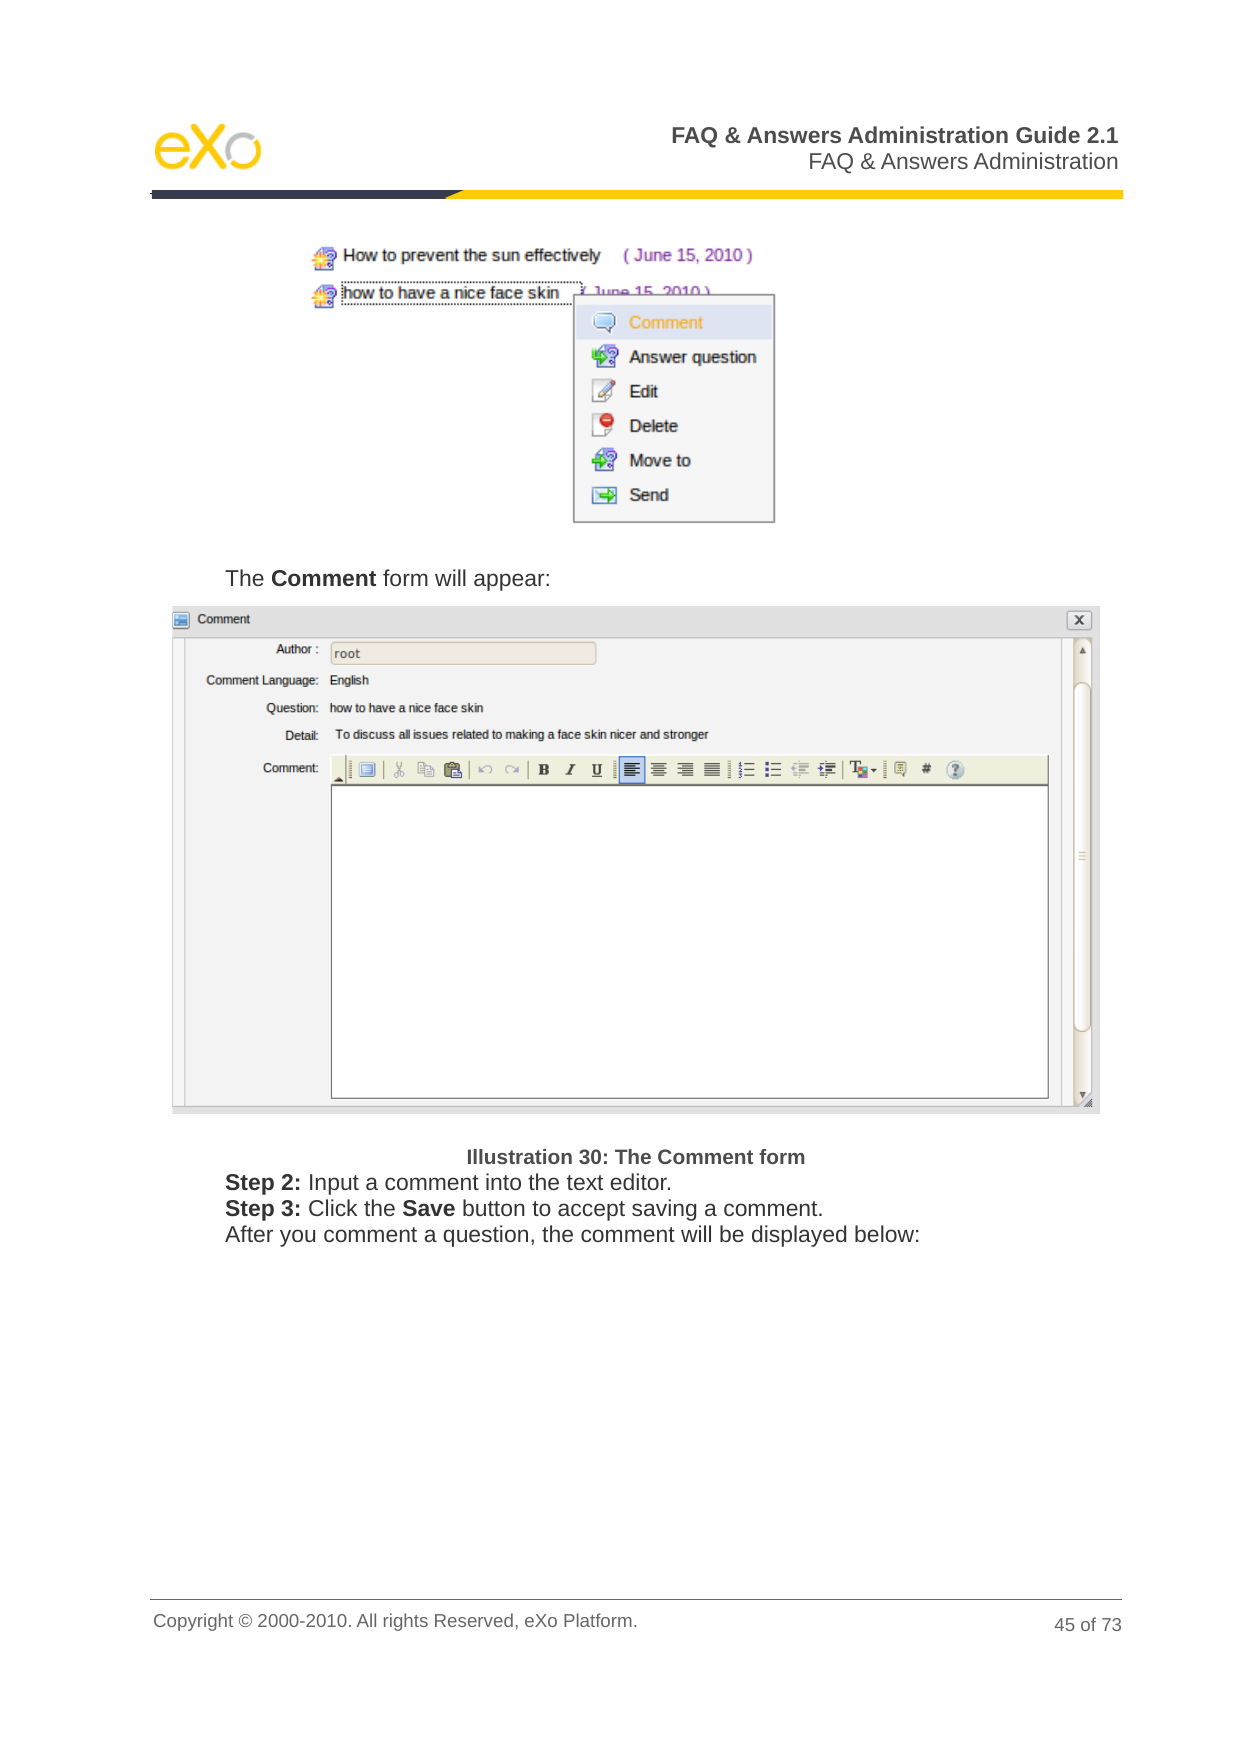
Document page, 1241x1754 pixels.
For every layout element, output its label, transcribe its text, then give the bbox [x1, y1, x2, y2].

list The Comment form will appear: [187, 565, 1122, 591]
picture [172, 606, 1100, 1114]
list After you comment a question, the comment will be displayed below: [187, 1221, 1122, 1248]
picture [155, 123, 262, 170]
list Illustration 30: The Comment form [172, 1114, 1099, 1168]
picture [151, 190, 1124, 199]
list Step 2: Input a comment into the text editor. [172, 591, 1122, 1195]
picture [301, 231, 780, 531]
list Step 3: Click the Save button to accept saving a comment. [187, 1195, 1122, 1221]
